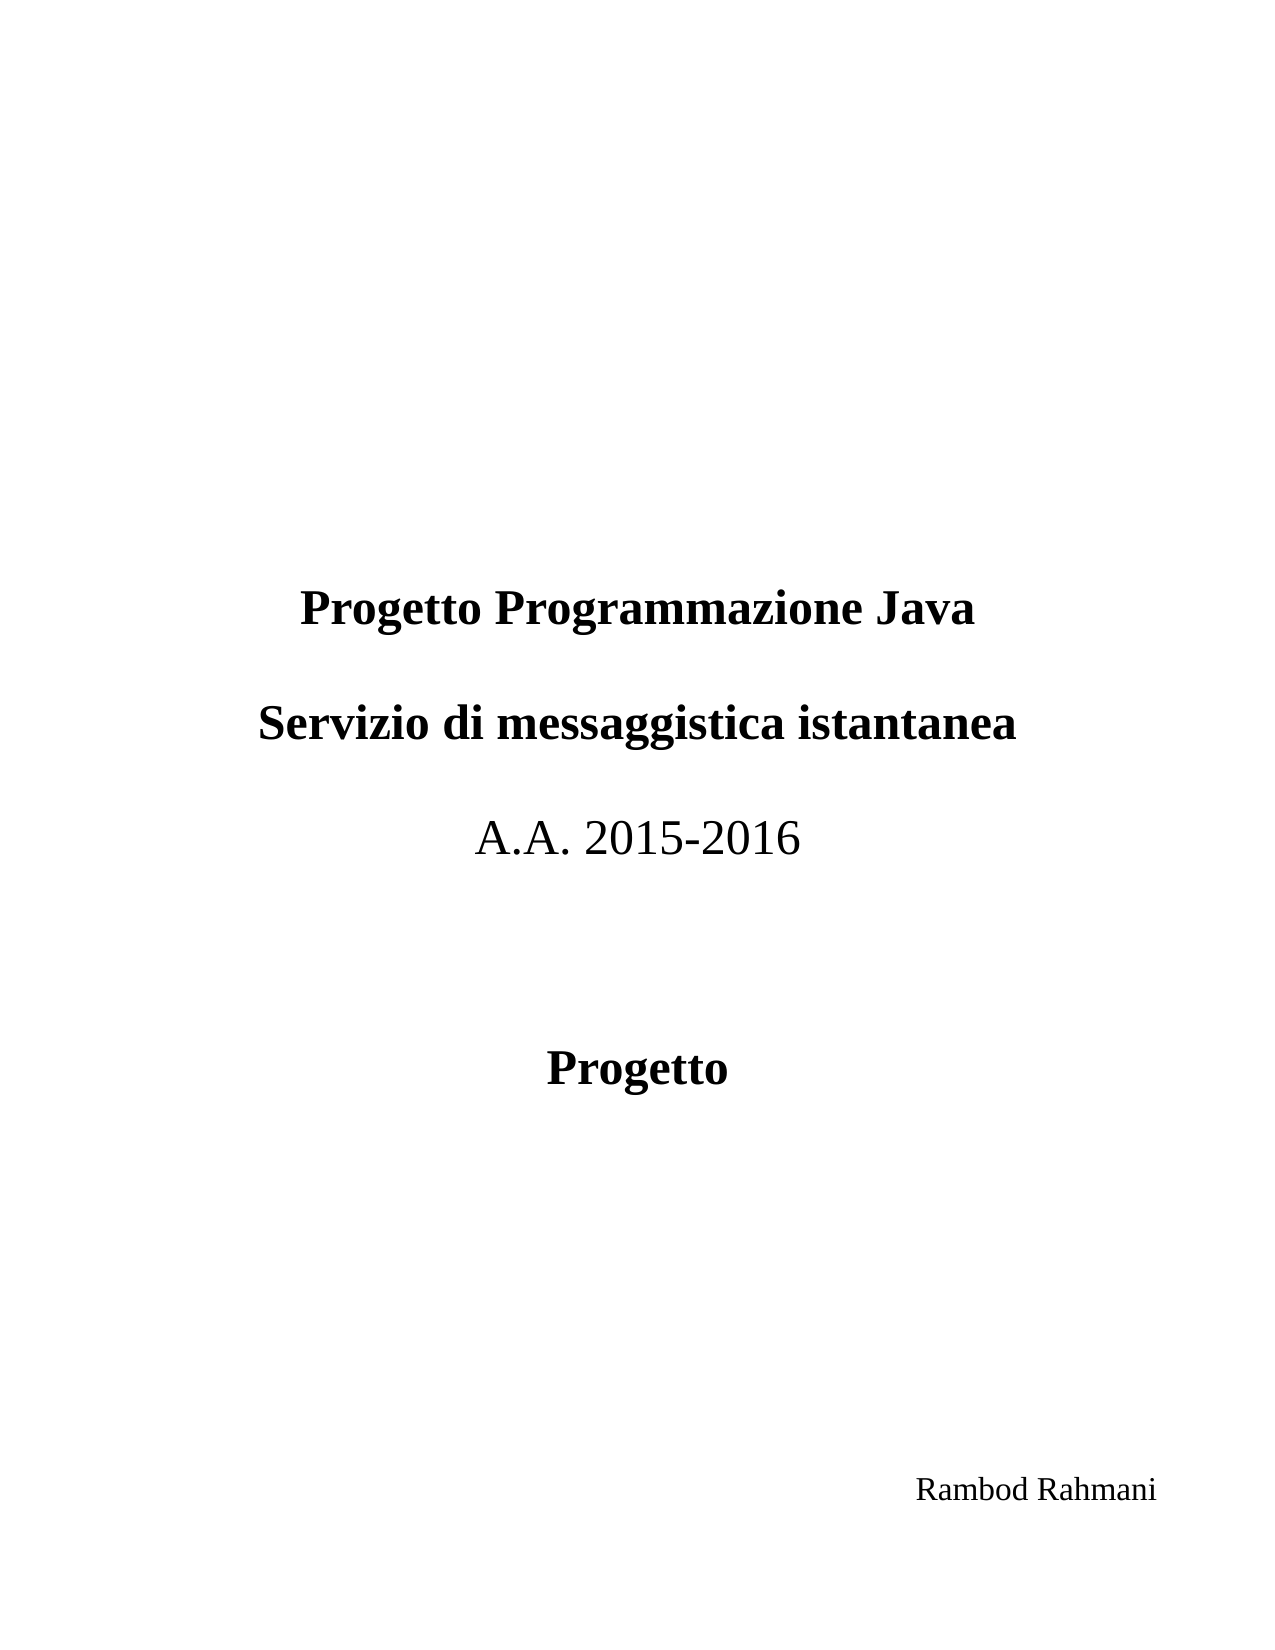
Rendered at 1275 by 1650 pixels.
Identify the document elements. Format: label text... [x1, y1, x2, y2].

text Rambod Rahmani [118, 1469, 1157, 1508]
text Progetto Programmazione Java [118, 578, 1157, 636]
text Servizio di messaggistica istantanea [118, 693, 1157, 751]
text Progetto [118, 1038, 1157, 1096]
text A.A. 2015-2016 [118, 808, 1157, 866]
